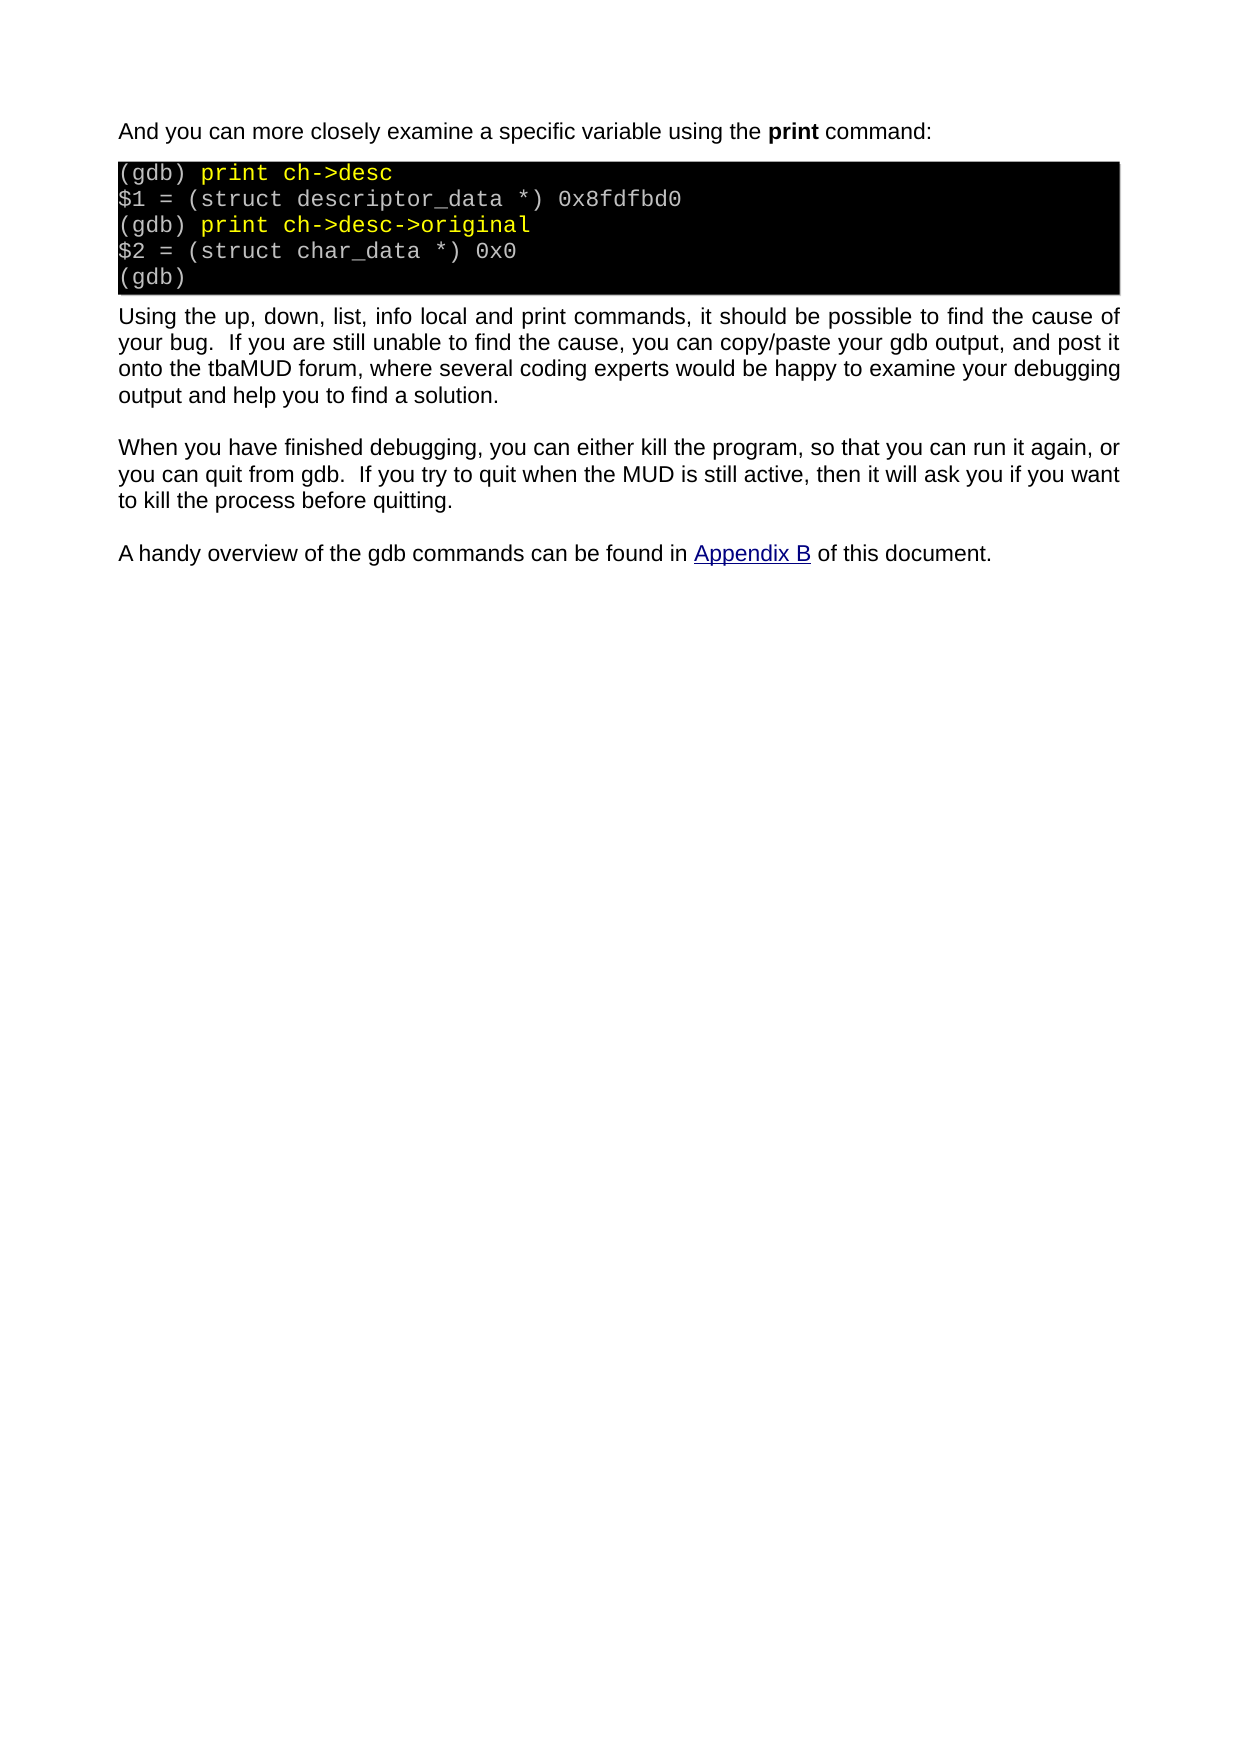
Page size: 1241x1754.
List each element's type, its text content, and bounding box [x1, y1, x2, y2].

text When you have finished debugging, you can either kill the program, so that you can run it again, or you can quit from gdb. If you try to quit when the MUD is still active, then it will ask you if you want to kill the process before quitting. [118, 434, 1122, 513]
text And you can more closely examine a specific variable using the print command: [118, 118, 1122, 144]
text A handy overview of the gdb commands can be found in Appendix B of this document. [118, 540, 1122, 566]
text Using the up, down, list, info local and print commands, it should be possible to find the cause of your bug. If you are still unable to find the cause, you can copy/paste your gdb output, and post it onto the tbaMUD forum, where several coding experts would be happy to examine your debugging output and help you to find a solution. [118, 303, 1122, 408]
